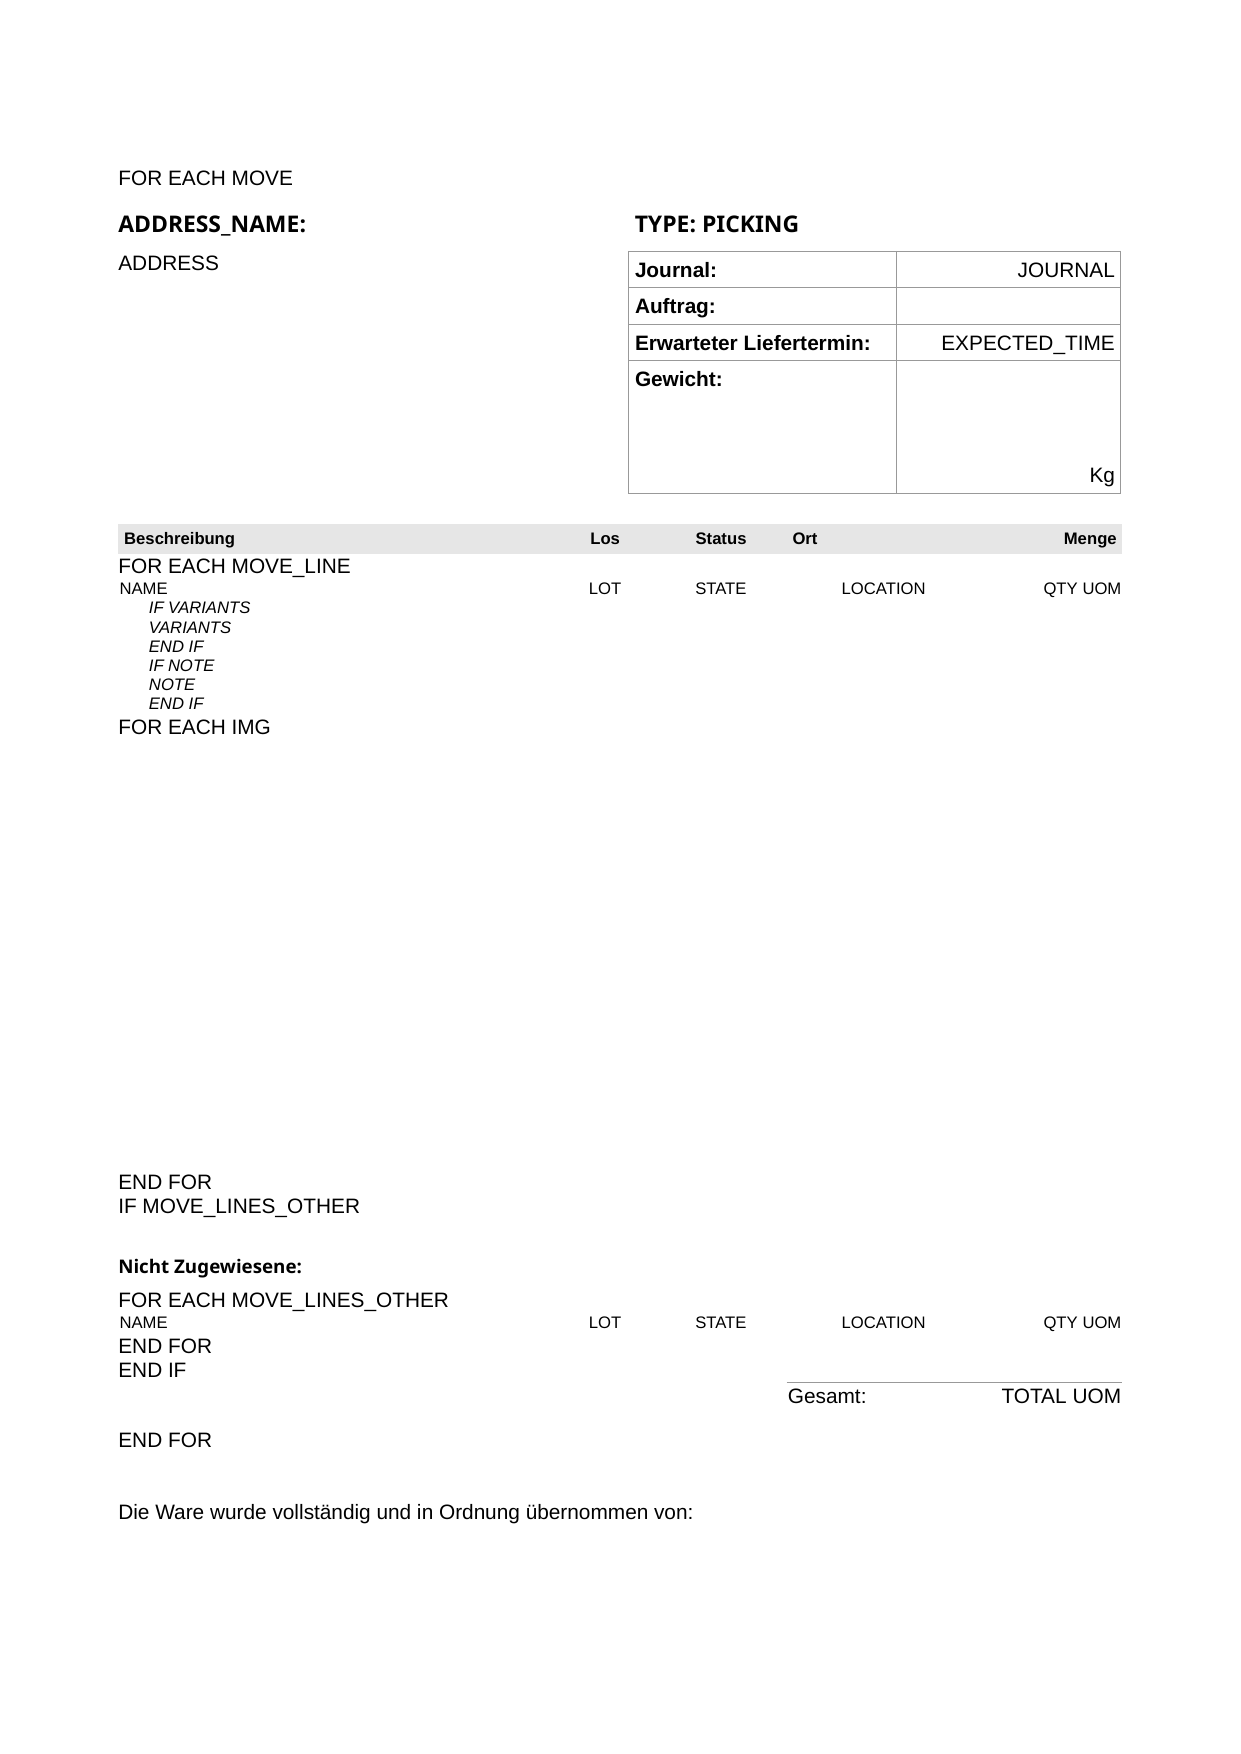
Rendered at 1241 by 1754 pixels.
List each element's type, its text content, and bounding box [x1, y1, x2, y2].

table_header [118, 1382, 787, 1409]
table_cell EXPECTED_TIME [897, 325, 1120, 360]
table_header NAME IF VARIANTS VARIANTS END IF IF NOTE NOTE END IF [118, 578, 555, 714]
table_header TOTAL UOM [980, 1383, 1122, 1409]
table_header Status [655, 524, 787, 554]
table_header ADDRESS_NAME: ADDRESS [118, 190, 629, 499]
table_header Ort [787, 524, 980, 554]
text END FOR [118, 1334, 1122, 1358]
table_header NAME [118, 1312, 555, 1334]
table_cell Erwarteter Liefertermin: [629, 325, 896, 360]
table_header Beschreibung [118, 524, 555, 554]
table_header Menge [980, 524, 1122, 554]
text FOR EACH IMG [118, 714, 1122, 738]
table_header Journal: [629, 252, 896, 287]
table_header LOCATION [787, 1312, 980, 1334]
text END IF [118, 1358, 1122, 1382]
table_header QTY UOM [980, 1312, 1122, 1334]
text IF MOVE_LINES_OTHER [118, 1194, 1122, 1218]
text Die Ware wurde vollständig und in Ordnung übernommen von: [118, 1500, 1122, 1524]
table_header LOT [555, 578, 655, 714]
table_header Los [555, 524, 655, 554]
text FOR EACH MOVE_LINE [118, 554, 1122, 578]
table_header STATE [655, 1312, 787, 1334]
text <setLang(o.partner_id.lang or 'de_DE')> [118, 142, 1122, 166]
table_header STATE [655, 578, 787, 714]
subtitle Nicht Zugewiesene: [118, 1253, 1122, 1279]
text END FOR [118, 738, 1122, 1194]
table_cell Gewicht: [629, 361, 896, 492]
table_cell <m.origin> [897, 288, 1120, 324]
text <for each="o in pickings()"> [118, 118, 1122, 142]
table_header LOCATION [787, 578, 980, 714]
table_header TYPE: PICKING [629, 190, 1122, 499]
text FOR EACH MOVE_LINES_OTHER [118, 1288, 1122, 1312]
table_cell Auftrag: [629, 288, 896, 324]
table_header LOT [555, 1312, 655, 1334]
table_header JOURNAL [897, 252, 1120, 287]
text FOR EACH MOVE [118, 166, 1122, 190]
table_header [118, 1409, 1122, 1428]
table_header QTY UOM [980, 578, 1122, 714]
table_cell <'weight' in o._columns.keys() and o.weight and formatLang(o.weight,digits=3) or ''> Kg [897, 361, 1120, 492]
text END FOR [118, 1428, 1122, 1452]
table_header Gesamt: [787, 1383, 980, 1409]
